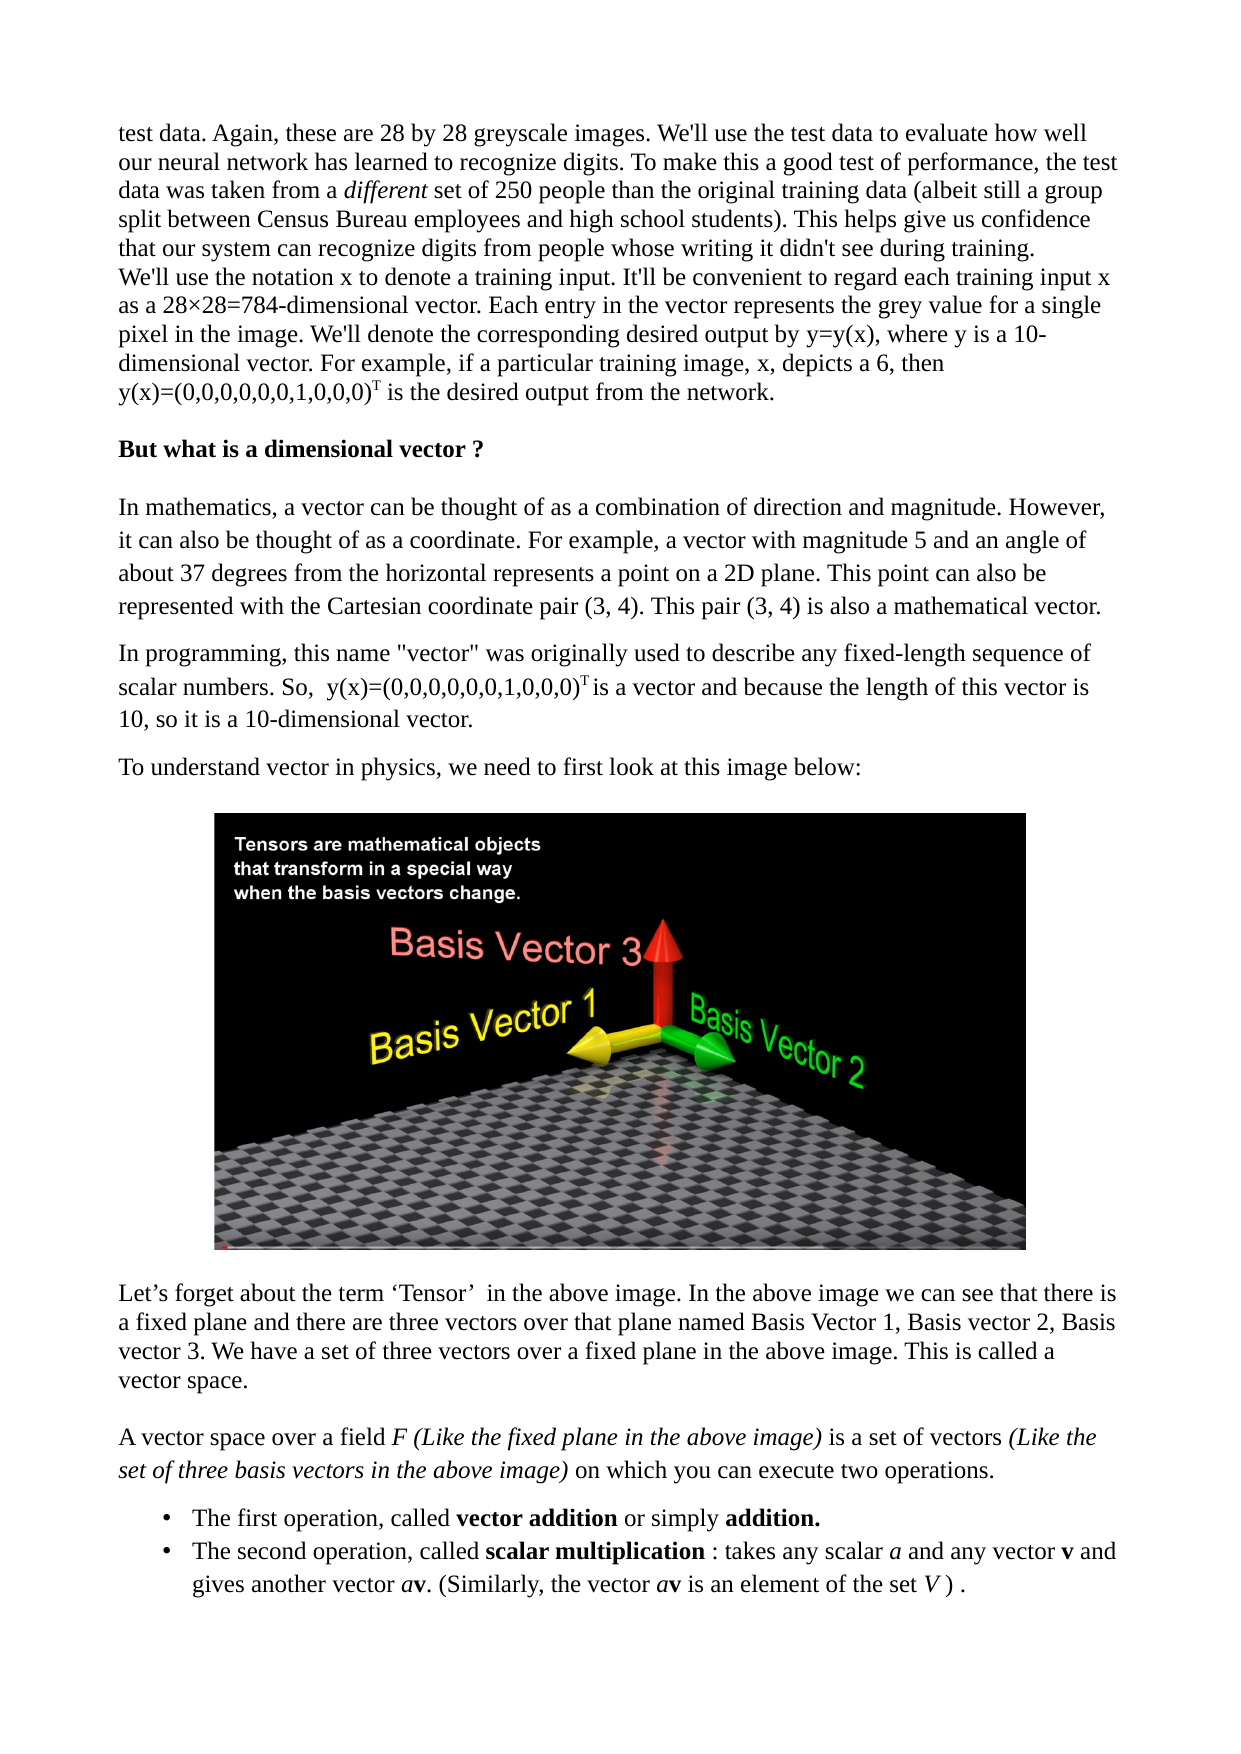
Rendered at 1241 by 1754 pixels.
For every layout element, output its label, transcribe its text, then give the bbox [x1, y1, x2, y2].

text test data. Again, these are 28 by 28 greyscale images. We'll use the test data to evaluate how well our neural network has learned to recognize digits. To make this a good test of performance, the test data was taken from a different set of 250 people than the original training data (albeit still a group split between Census Bureau employees and high school students). This helps give us confidence that our system can recognize digits from people whose writing it didn't see during training. [118, 118, 1122, 262]
text In mathematics, a vector can be thought of as a combination of direction and magnitude. However, it can also be thought of as a coordinate. For example, a vector with magnitude 5 and an angle of about 37 degrees from the horizontal represents a point on a 2D plane. This point can also be represented with the Cartesian coordinate pair (3, 4). This pair (3, 4) is also a mathematical vector. [118, 492, 1122, 620]
list The first operation, called vector addition or simply addition. [162, 1503, 1122, 1532]
text We'll use the notation x to denote a training input. It'll be convenient to regard each training input x as a 28×28=784-dimensional vector. Each entry in the vector represents the grey value for a single pixel in the image. We'll denote the corresponding desired output by y=y(x), where y is a 10-dimensional vector. For example, if a particular training image, x, depicts a 6, then y(x)=(0,0,0,0,0,0,1,0,0,0)T is the desired output from the network. [118, 262, 1122, 406]
text In programming, this name "vector" was originally used to describe any fixed-length sequence of scalar numbers. So, y(x)=(0,0,0,0,0,0,1,0,0,0)T is a vector and because the length of this vector is 10, so it is a 10-dimensional vector. [118, 638, 1122, 733]
text Let’s forget about the term ‘Tensor’ in the above image. In the above image we can see that there is a fixed plane and there are three vectors over that plane named Basis Vector 1, Basis vector 2, Basis vector 3. We have a set of three vectors over a fixed plane in the above image. This is called a vector space. [118, 1278, 1122, 1393]
text A vector space over a field F (Like the fixed plane in the above image) is a set of vectors (Like the set of three basis vectors in the above image) on which you can execute two operations. [118, 1422, 1122, 1484]
picture [214, 809, 1026, 1250]
text To understand vector in physics, we need to first look at this image below: [118, 752, 1122, 781]
list The second operation, called scalar multiplication : takes any scalar a and any vector v and gives another vector av. (Similarly, the vector av is an element of the set V ) . [162, 1536, 1122, 1598]
text But what is a dimensional vector ? [118, 434, 1122, 463]
